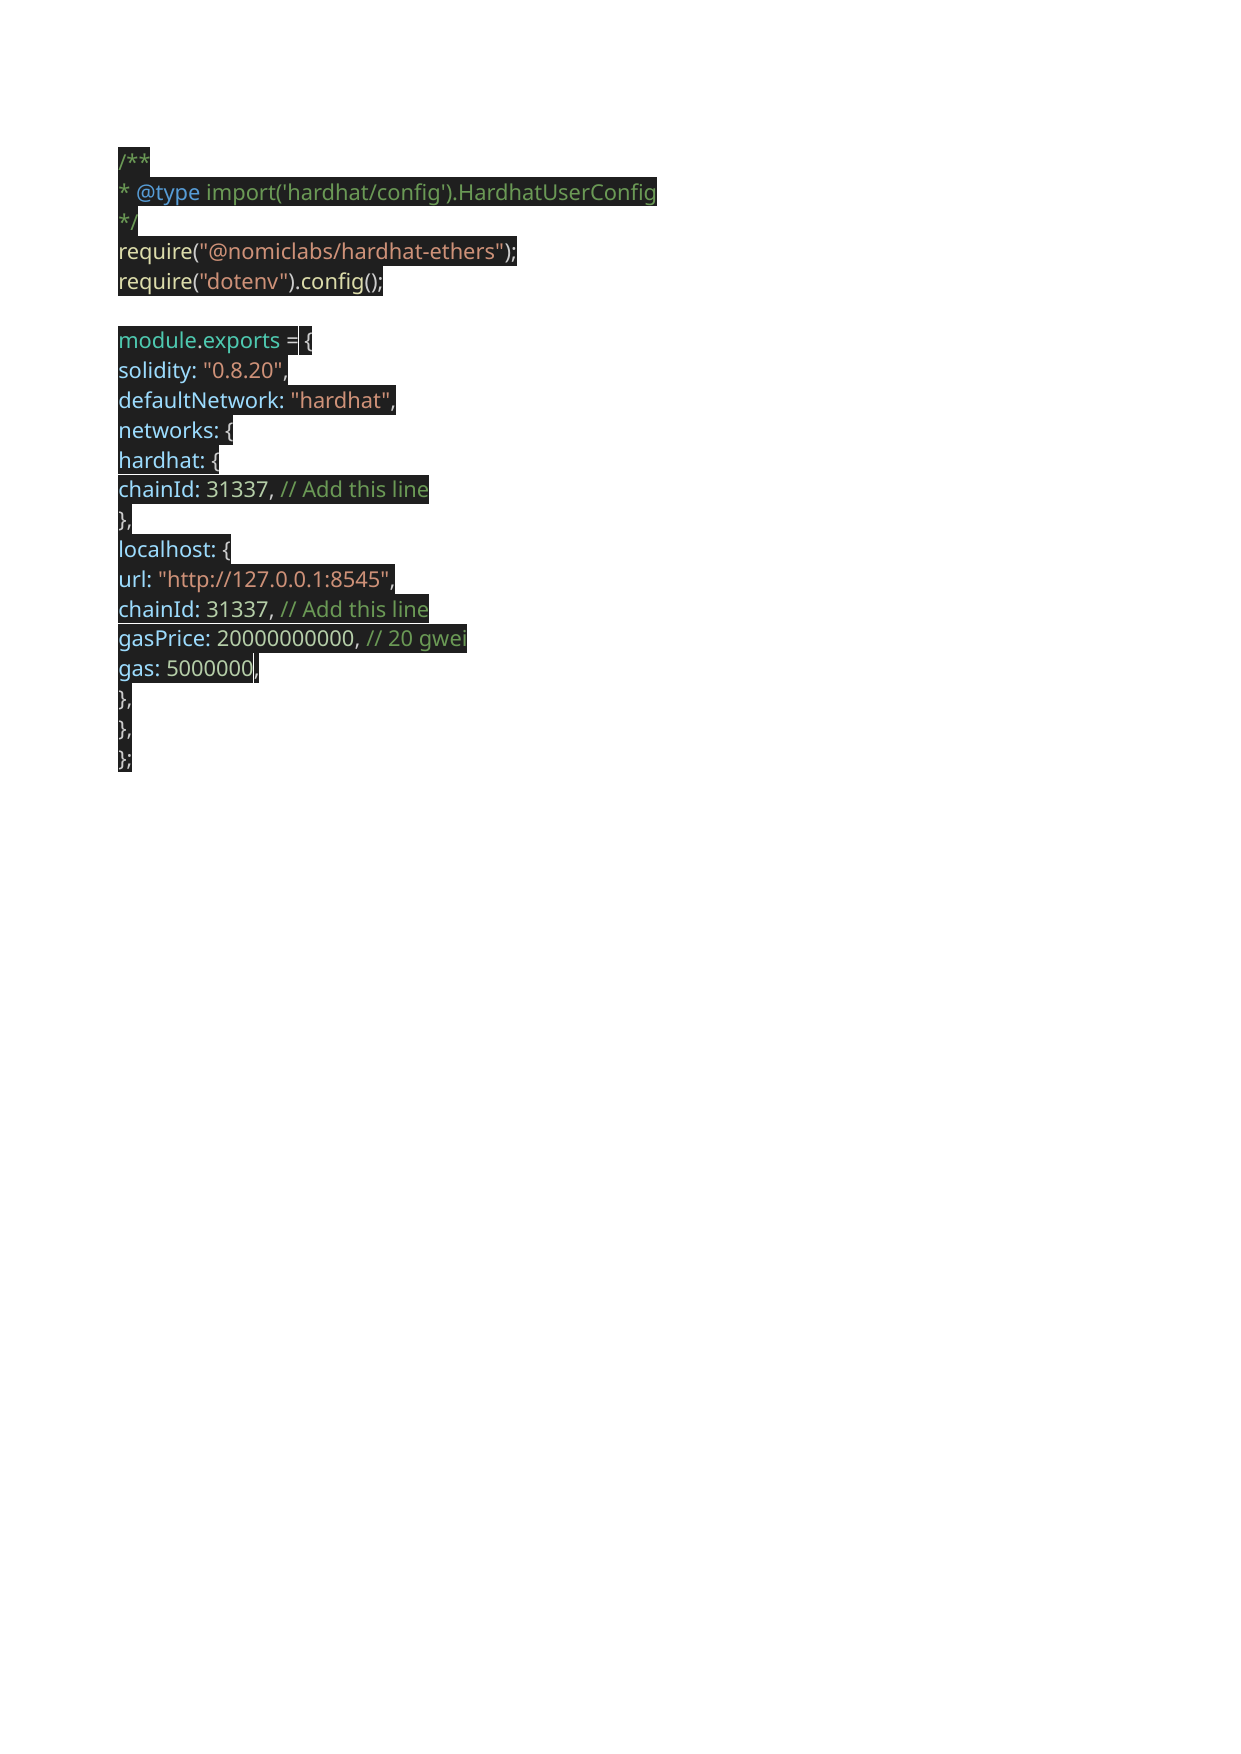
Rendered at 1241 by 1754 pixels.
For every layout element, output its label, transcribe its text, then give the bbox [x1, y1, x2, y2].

text gas: 5000000, [118, 653, 1122, 683]
text }; [118, 743, 1122, 772]
text */ [118, 206, 1122, 236]
text }, [118, 504, 1122, 534]
text }, [118, 713, 1122, 743]
text solidity: "0.8.20", [118, 355, 1122, 385]
text * @type import('hardhat/config').HardhatUserConfig [118, 177, 1122, 206]
text }, [118, 683, 1122, 713]
text hardhat: { [118, 445, 1122, 474]
text gasPrice: 20000000000, // 20 gwei [118, 623, 1122, 653]
text chainId: 31337, // Add this line [118, 594, 1122, 623]
text defaultNetwork: "hardhat", [118, 385, 1122, 415]
text url: "http://127.0.0.1:8545", [118, 564, 1122, 594]
text networks: { [118, 415, 1122, 445]
text /** [118, 147, 1122, 177]
text require("dotenv").config(); [118, 266, 1122, 296]
text module.exports = { [118, 326, 1122, 355]
text chainId: 31337, // Add this line [118, 474, 1122, 504]
text localhost: { [118, 534, 1122, 564]
text require("@nomiclabs/hardhat-ethers"); [118, 236, 1122, 266]
